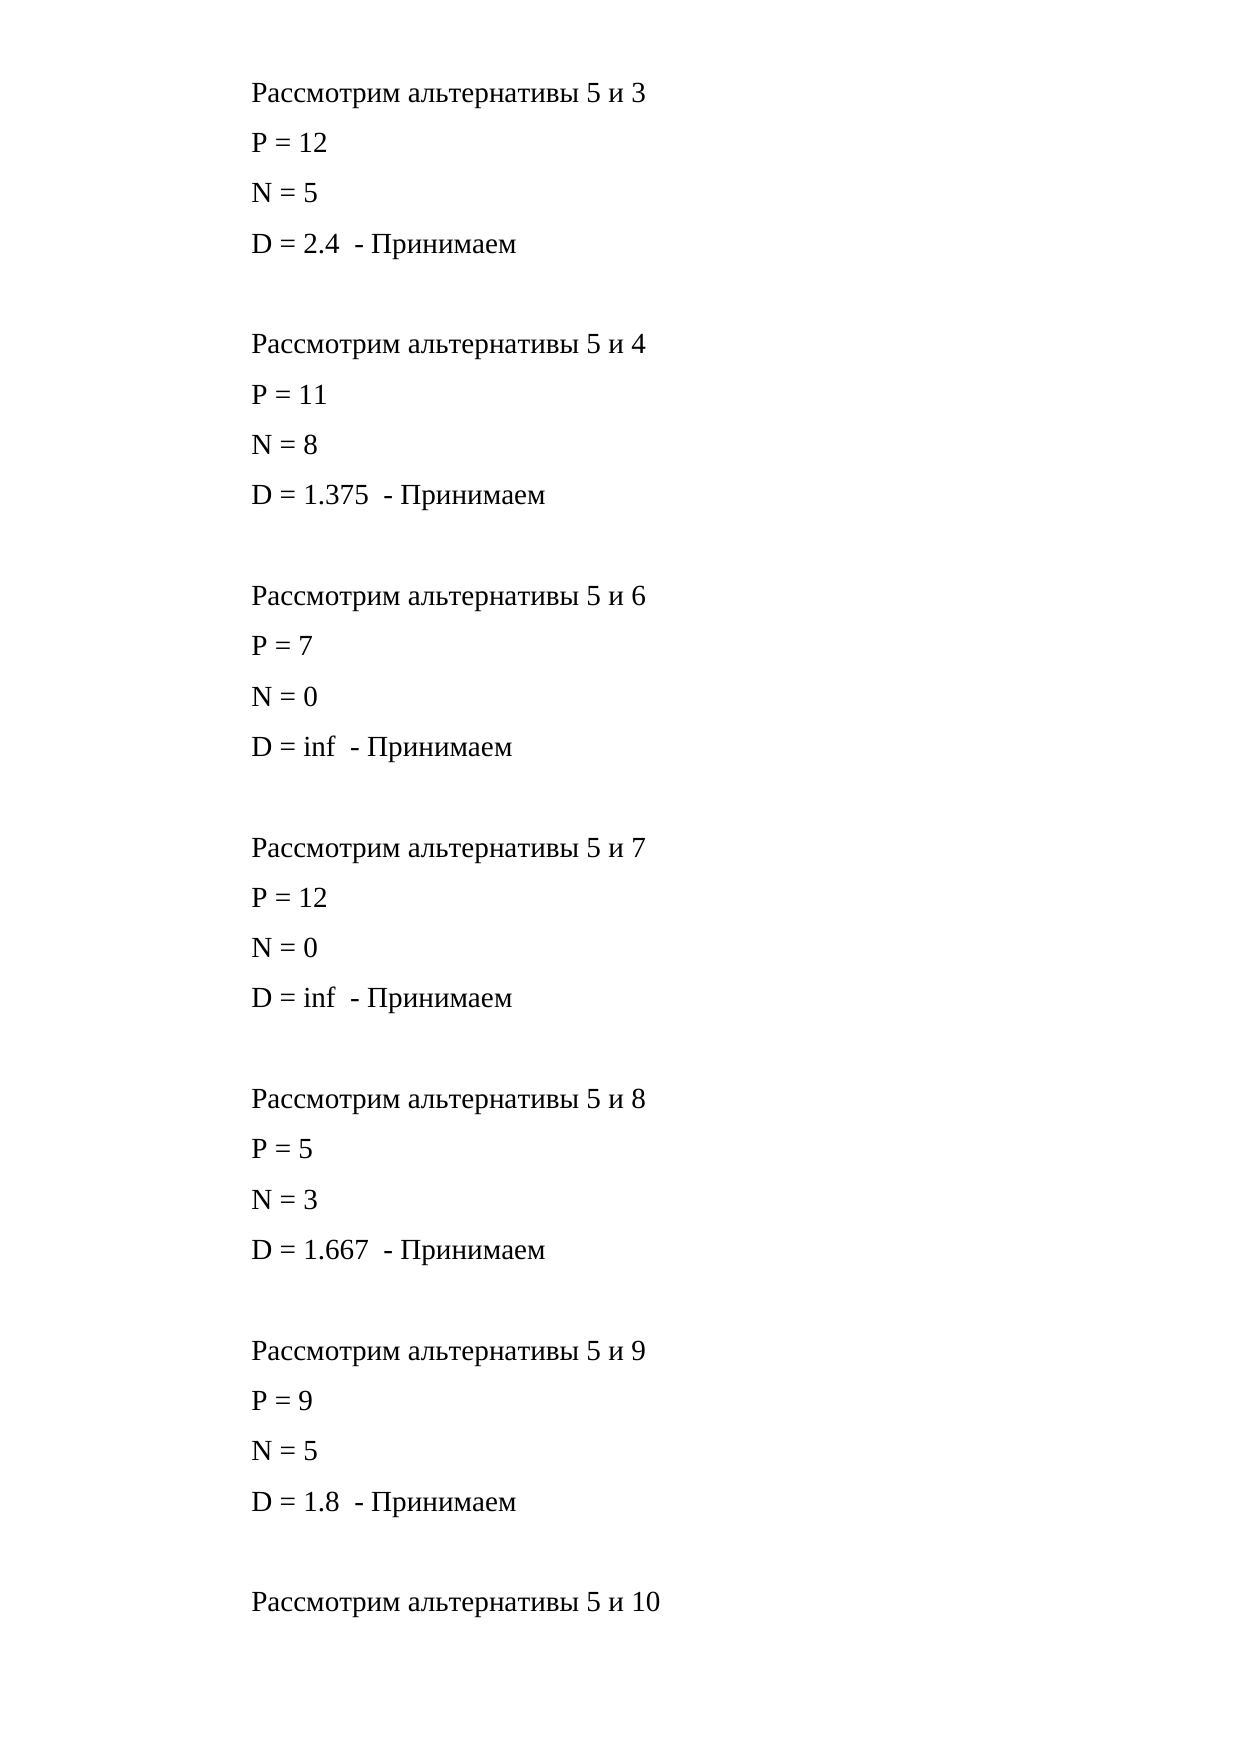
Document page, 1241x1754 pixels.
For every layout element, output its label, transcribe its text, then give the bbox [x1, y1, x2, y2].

text N = 5 [177, 1433, 1181, 1467]
text Рассмотрим альтернативы 5 и 8 [177, 1081, 1181, 1115]
text D = inf - Принимаем [177, 729, 1181, 763]
text Рассмотрим альтернативы 5 и 7 [177, 830, 1181, 863]
text D = 1.8 - Принимаем [177, 1484, 1181, 1517]
text Рассмотрим альтернативы 5 и 3 [177, 75, 1181, 108]
text D = 1.375 - Принимаем [177, 477, 1181, 511]
text P = 9 [177, 1383, 1181, 1417]
text Рассмотрим альтернативы 5 и 6 [177, 578, 1181, 612]
text P = 7 [177, 628, 1181, 662]
text N = 5 [177, 176, 1181, 209]
text P = 12 [177, 125, 1181, 159]
text N = 0 [177, 930, 1181, 964]
text P = 12 [177, 880, 1181, 913]
text Рассмотрим альтернативы 5 и 4 [177, 327, 1181, 360]
text N = 3 [177, 1182, 1181, 1215]
text P = 5 [177, 1132, 1181, 1165]
text D = inf - Принимаем [177, 981, 1181, 1014]
text N = 0 [177, 679, 1181, 712]
text D = 2.4 - Принимаем [177, 226, 1181, 259]
text P = 11 [177, 377, 1181, 410]
text D = 1.667 - Принимаем [177, 1232, 1181, 1266]
text Рассмотрим альтернативы 5 и 10 [177, 1584, 1181, 1618]
text Рассмотрим альтернативы 5 и 9 [177, 1333, 1181, 1366]
text N = 8 [177, 427, 1181, 461]
